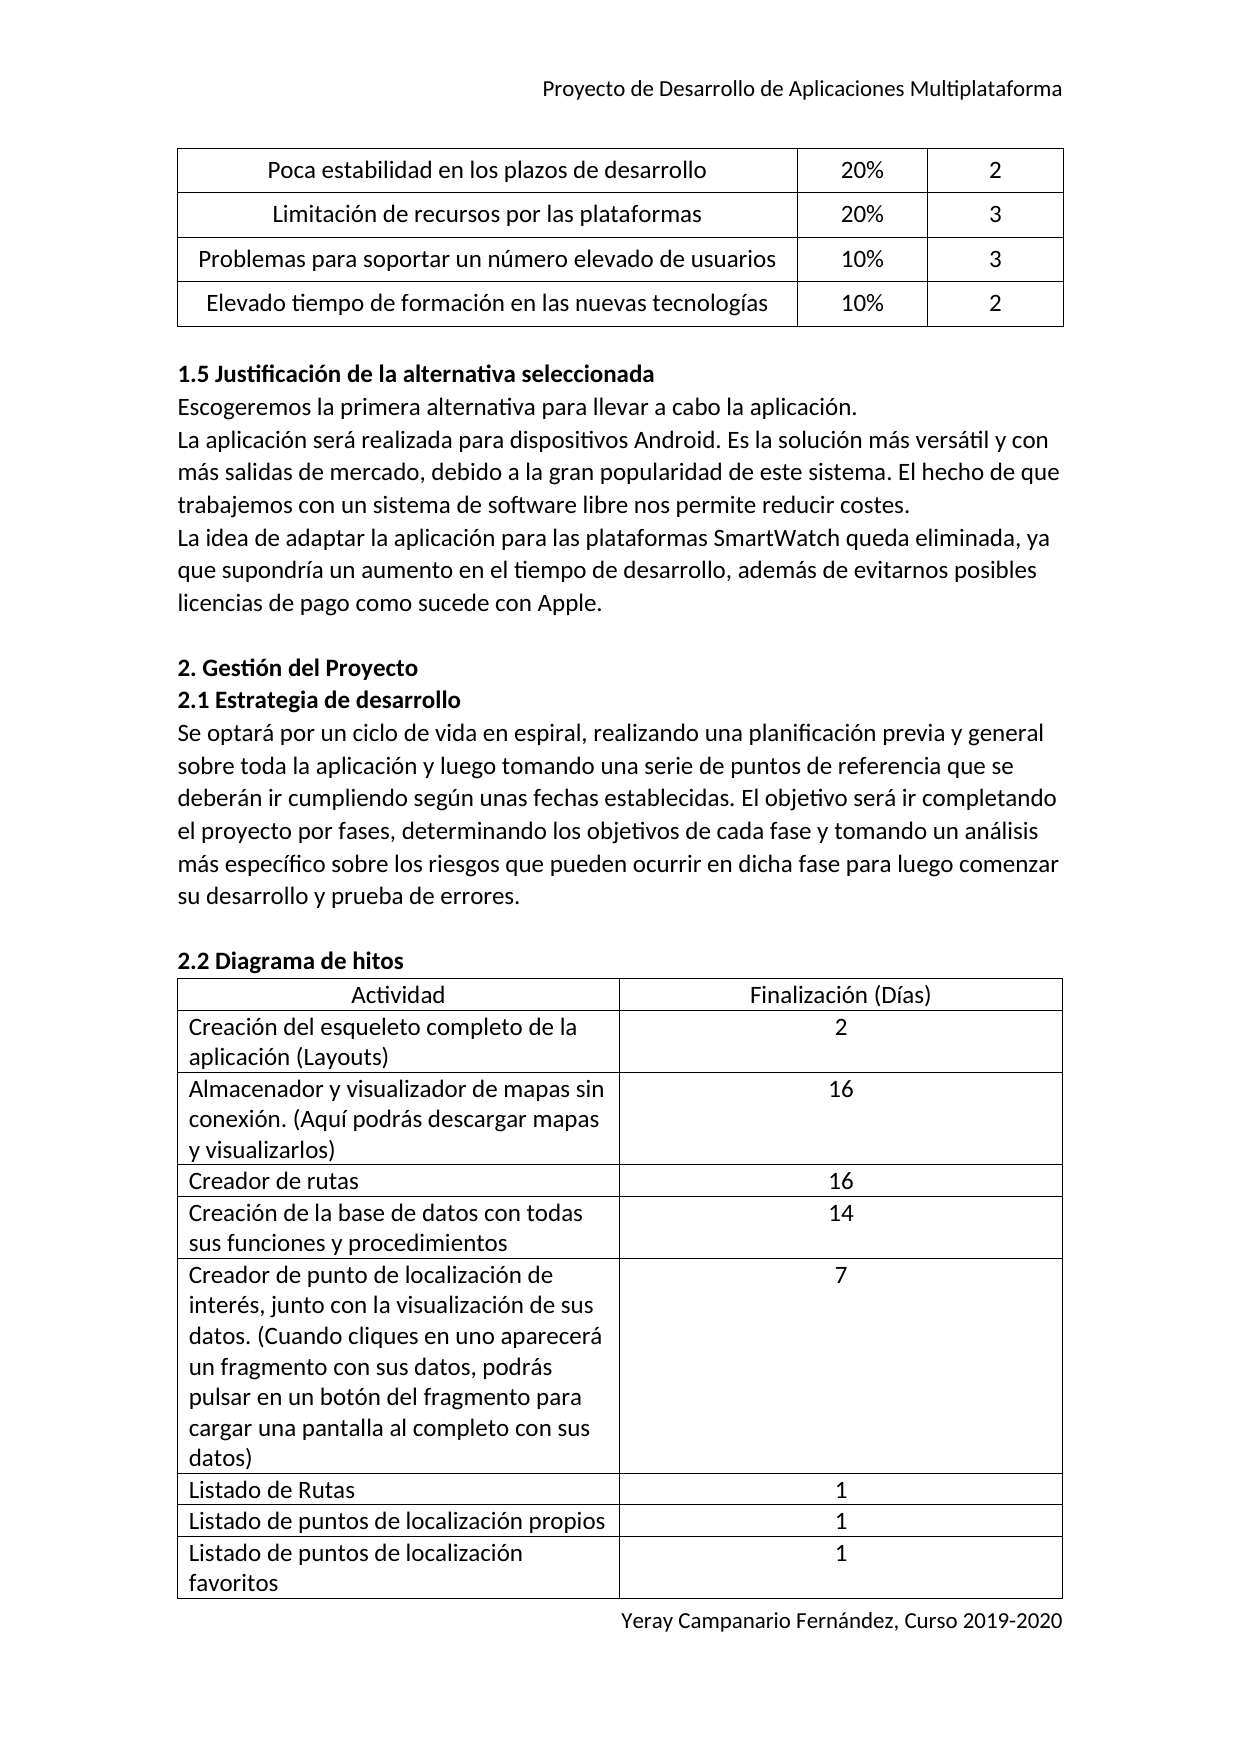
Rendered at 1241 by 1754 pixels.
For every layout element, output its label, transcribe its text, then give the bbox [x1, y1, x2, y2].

text La aplicación será realizada para dispositivos Android. Es la solución más versátil y con más salidas de mercado, debido a la gran popularidad de este sistema. El hecho de que trabajemos con un sistema de software libre nos permite reducir costes. [177, 424, 1063, 519]
text 2.2 Diagrama de hitos [177, 946, 1063, 976]
table_cell 3 [928, 193, 1063, 237]
table_cell Listado de puntos de localización favoritos [178, 1537, 619, 1598]
table_cell 20% [798, 149, 927, 192]
table_cell Creador de rutas [178, 1165, 619, 1196]
table_cell 10% [798, 238, 927, 281]
table_cell 14 [620, 1197, 1062, 1258]
table_cell 1 [620, 1505, 1062, 1536]
text 2.1 Estrategia de desarrollo [177, 685, 1063, 715]
text Escogeremos la primera alternativa para llevar a cabo la aplicación. [177, 391, 1063, 422]
table_cell Elevado tiempo de formación en las nuevas tecnologías [178, 282, 797, 326]
table_cell 16 [620, 1165, 1062, 1196]
table_cell 2 [620, 1011, 1062, 1072]
table_cell Almacenador y visualizador de mapas sin conexión. (Aquí podrás descargar mapas y visualizarlos) [178, 1073, 619, 1164]
table_cell Creador de punto de localización de interés, junto con la visualización de sus datos. (Cuando cliques en uno aparecerá un fragmento con sus datos, podrás pulsar en un botón del fragmento para cargar una pantalla al completo con sus datos) [178, 1259, 619, 1473]
table_cell Listado de puntos de localización propios [178, 1505, 619, 1536]
table_cell Limitación de recursos por las plataformas [178, 193, 797, 237]
table_cell 20% [798, 193, 927, 237]
table_header Actividad [178, 979, 619, 1010]
table_cell 2 [928, 282, 1063, 326]
table_cell 2 [928, 149, 1063, 192]
table_header Finalización (Días) [620, 979, 1062, 1010]
table_cell 7 [620, 1259, 1062, 1473]
table_cell 3 [928, 238, 1063, 281]
table_cell Creación de la base de datos con todas sus funciones y procedimientos [178, 1197, 619, 1258]
text Se optará por un ciclo de vida en espiral, realizando una planificación previa y general sobre toda la aplicación y luego tomando una serie de puntos de referencia que se deberán ir cumpliendo según unas fechas establecidas. El objetivo será ir completando el proyecto por fases, determinando los objetivos de cada fase y tomando un análisis más específico sobre los riesgos que pueden ocurrir en dicha fase para luego comenzar su desarrollo y prueba de errores. [177, 717, 1063, 911]
table_cell 10% [798, 282, 927, 326]
table_cell Creación del esqueleto completo de la aplicación (Layouts) [178, 1011, 619, 1072]
text 2. Gestión del Proyecto [177, 652, 1063, 683]
text La idea de adaptar la aplicación para las plataformas SmartWatch queda eliminada, ya que supondría un aumento en el tiempo de desarrollo, además de evitarnos posibles licencias de pago como sucede con Apple. [177, 522, 1063, 617]
table_cell Poca estabilidad en los plazos de desarrollo [178, 149, 797, 192]
table_cell 1 [620, 1537, 1062, 1598]
table_cell Listado de Rutas [178, 1474, 619, 1504]
table_cell 16 [620, 1073, 1062, 1164]
table_cell 1 [620, 1474, 1062, 1504]
table_cell Problemas para soportar un número elevado de usuarios [178, 238, 797, 281]
text 1.5 Justificación de la alternativa seleccionada [177, 359, 1063, 389]
